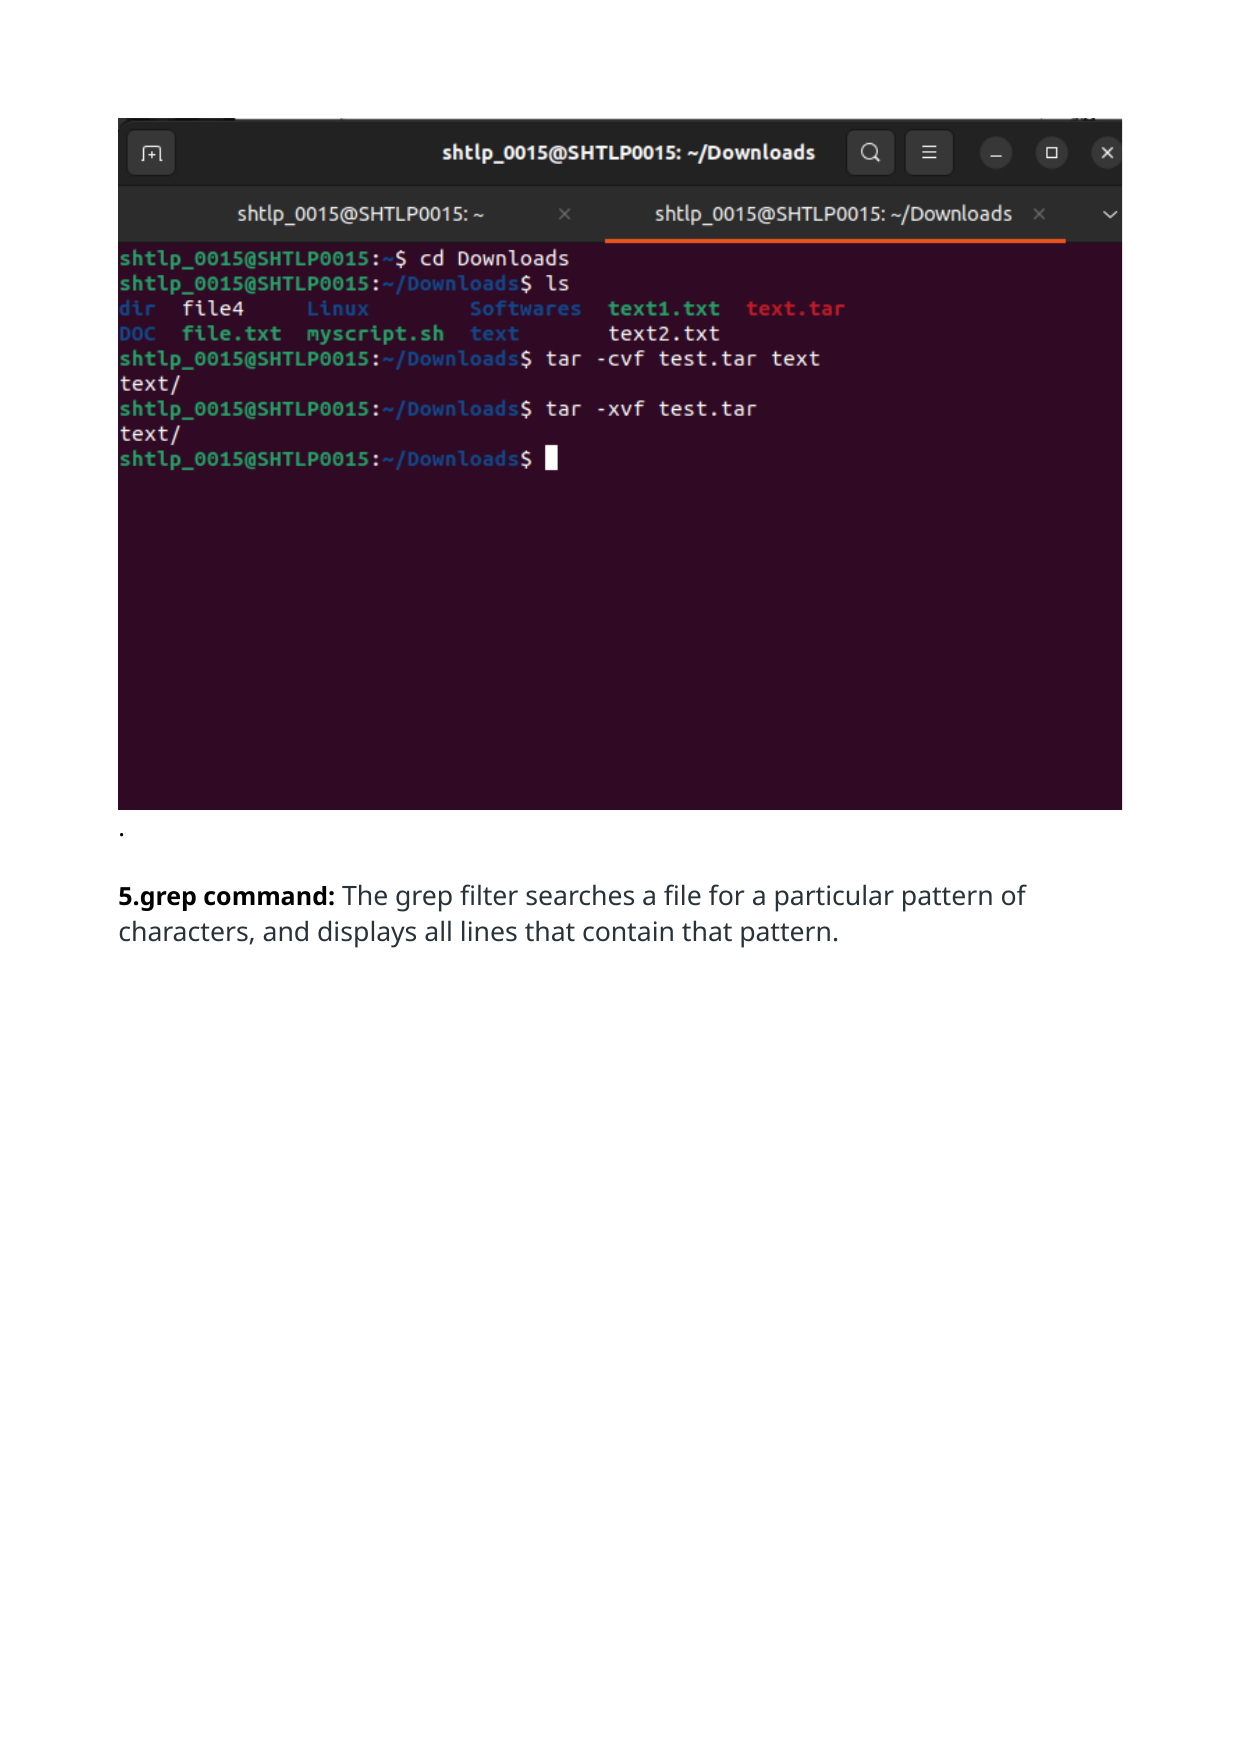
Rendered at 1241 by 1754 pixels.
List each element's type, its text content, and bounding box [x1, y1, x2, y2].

text 5.grep command: The grep filter searches a file for a particular pattern of characters, and displays all lines that contain that pattern. [118, 877, 1122, 949]
text . [118, 810, 1122, 843]
picture [118, 118, 1123, 810]
